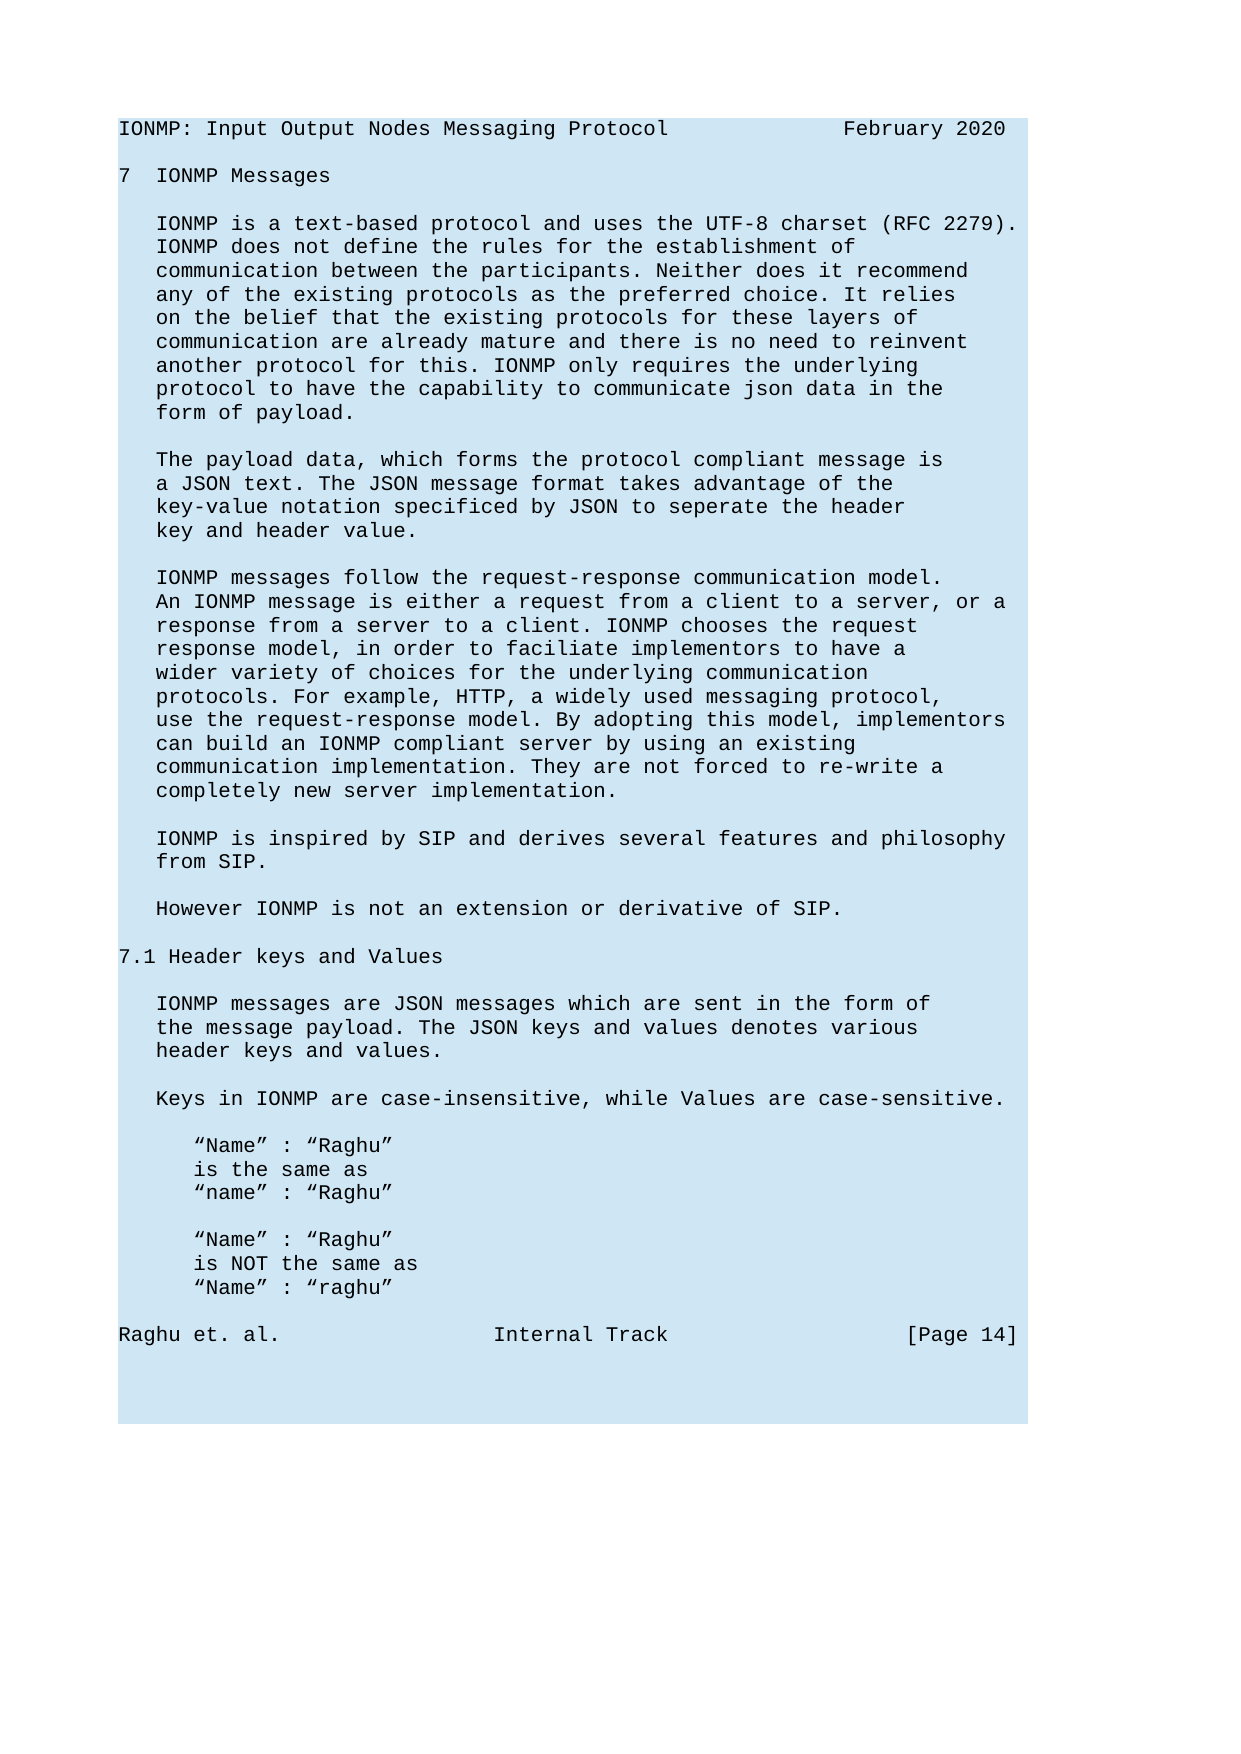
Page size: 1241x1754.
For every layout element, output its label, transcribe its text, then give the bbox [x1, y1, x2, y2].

text protocols. For example, HTTP, a widely used messaging protocol, use the request-response model. By adopting this model, implementors can build an IONMP compliant server by using an existing communication implementation. They are not forced to re-write a completely new server implementation. [118, 686, 1028, 804]
text IONMP is a text-based protocol and uses the UTF-8 charset (RFC 2279). IONMP does not define the rules for the establishment of [118, 213, 1028, 260]
text IONMP messages follow the request-response communication model. An IONMP message is either a request from a client to a server, or a [118, 567, 1028, 615]
text However IONMP is not an extension or derivative of SIP. [118, 898, 1028, 922]
text “name” : “Raghu” [118, 1182, 1028, 1206]
text is NOT the same as [118, 1253, 1028, 1277]
text IONMP messages are JSON messages which are sent in the form of the message payload. The JSON keys and values denotes various header keys and values. [118, 993, 1028, 1064]
text response from a server to a client. IONMP chooses the request response model, in order to faciliate implementors to have a wider variety of choices for the underlying communication [118, 615, 1028, 686]
text is the same as [118, 1158, 1028, 1182]
text 7.1 Header keys and Values [118, 946, 1028, 969]
text “Name” : “Raghu” [118, 1229, 1028, 1253]
text Keys in IONMP are case-insensitive, while Values are case-sensitive. [118, 1088, 1028, 1111]
text “Name” : “raghu” [118, 1277, 1028, 1300]
text “Name” : “Raghu” [118, 1135, 1028, 1158]
text 7 IONMP Messages [118, 165, 1028, 189]
text any of the existing protocols as the preferred choice. It relies [118, 284, 1028, 307]
text communication between the participants. Neither does it recommend [118, 260, 1028, 284]
text Raghu et. al. Internal Track [Page 14] [118, 1324, 1028, 1348]
text The payload data, which forms the protocol compliant message is a JSON text. The JSON message format takes advantage of the key-value notation specificed by JSON to seperate the header key and header value. [118, 449, 1028, 544]
text protocol to have the capability to communicate json data in the form of payload. [118, 378, 1028, 426]
text from SIP. [118, 851, 1028, 875]
text IONMP: Input Output Nodes Messaging Protocol February 2020 [118, 118, 1028, 142]
text communication are already mature and there is no need to reinvent [118, 331, 1028, 354]
text on the belief that the existing protocols for these layers of [118, 307, 1028, 331]
text another protocol for this. IONMP only requires the underlying [118, 354, 1028, 378]
text IONMP is inspired by SIP and derives several features and philosophy [118, 827, 1028, 851]
